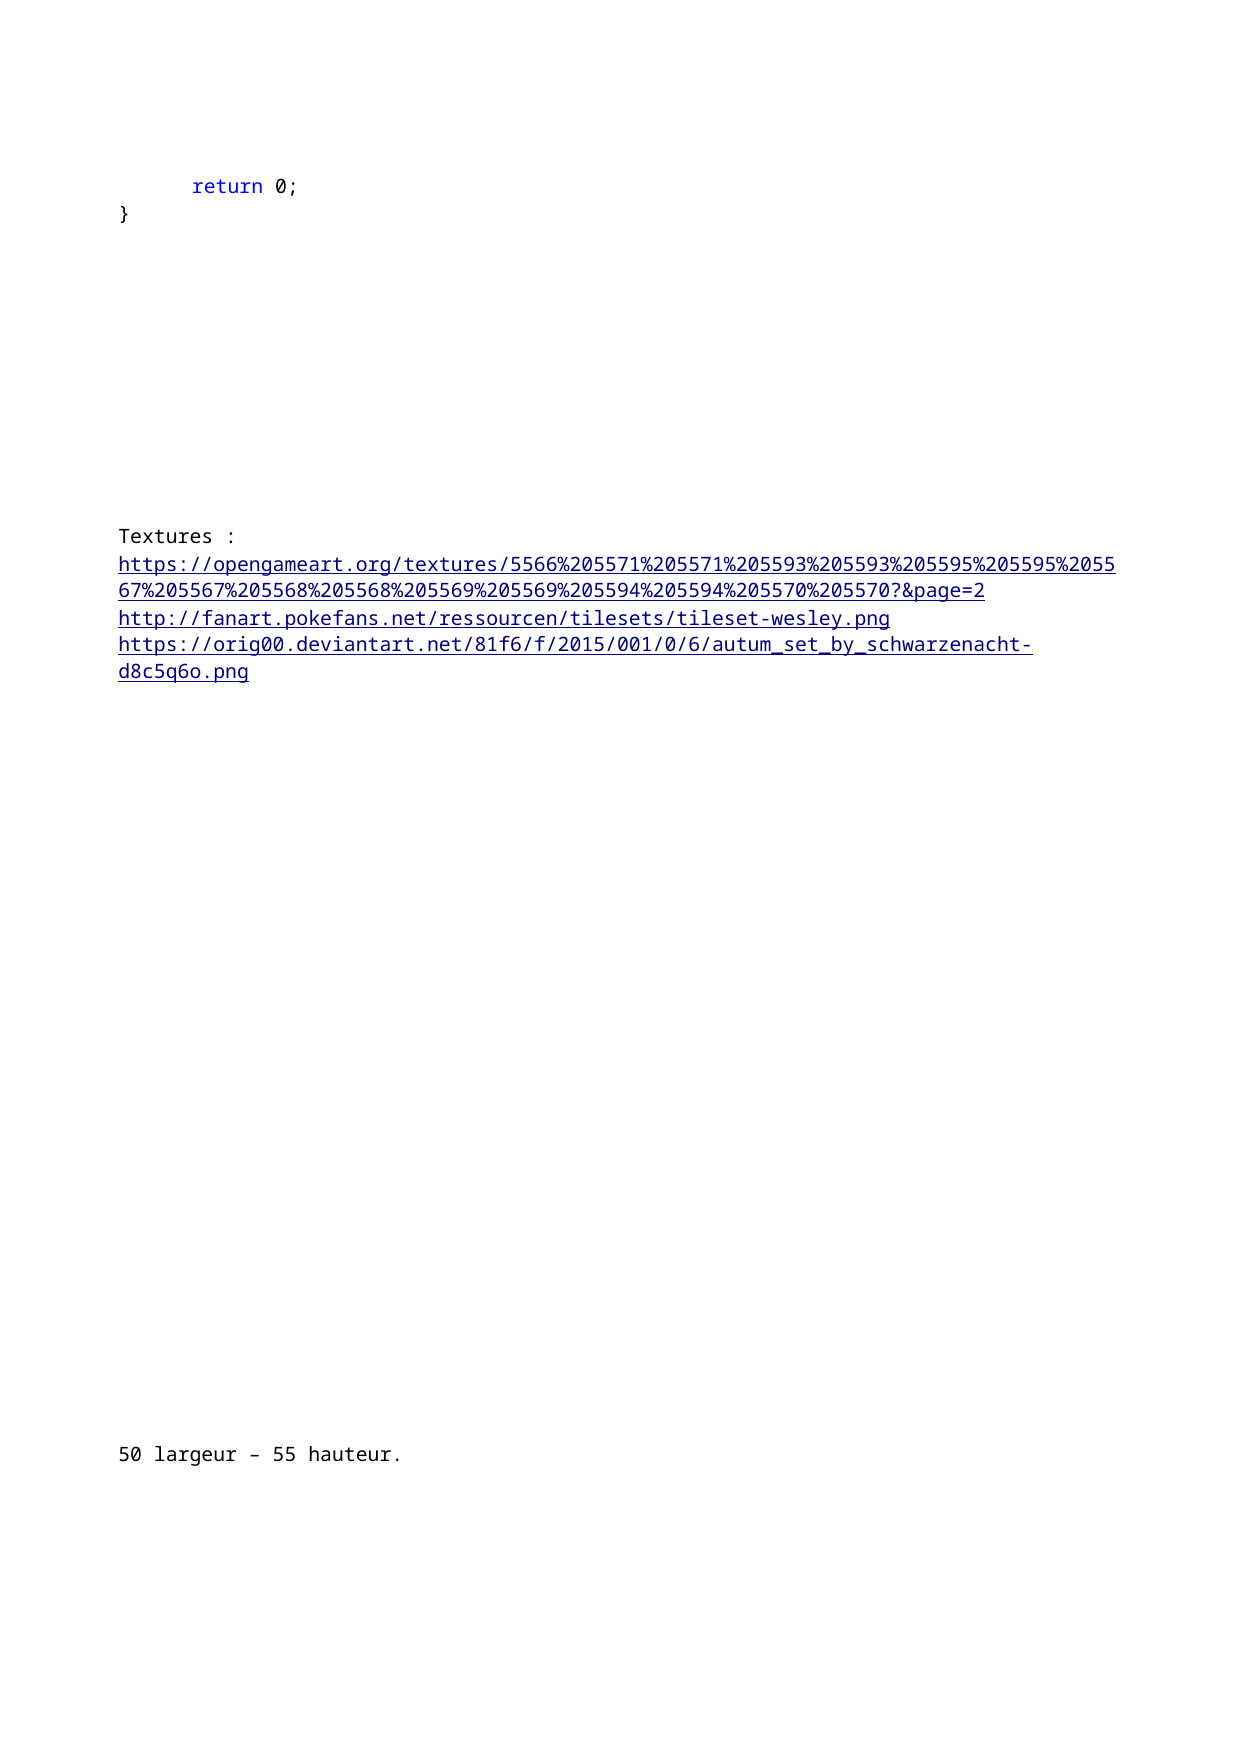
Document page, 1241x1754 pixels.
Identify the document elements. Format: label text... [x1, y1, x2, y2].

text Textures : https://opengameart.org/textures/5566%205571%205571%205593%205593%205595%205595%205567%205567%205568%205568%205569%205569%205594%205594%205570%205570?&page=2 [118, 523, 1122, 604]
text } [118, 199, 1122, 226]
text http://fanart.pokefans.net/ressourcen/tilesets/tileset-wesley.png [118, 604, 1122, 631]
text return 0; [118, 172, 1122, 199]
text https://orig00.deviantart.net/81f6/f/2015/001/0/6/autum_set_by_schwarzenacht-d8c5q6o.png [118, 631, 1122, 685]
text 50 largeur – 55 hauteur. [118, 1440, 1122, 1467]
